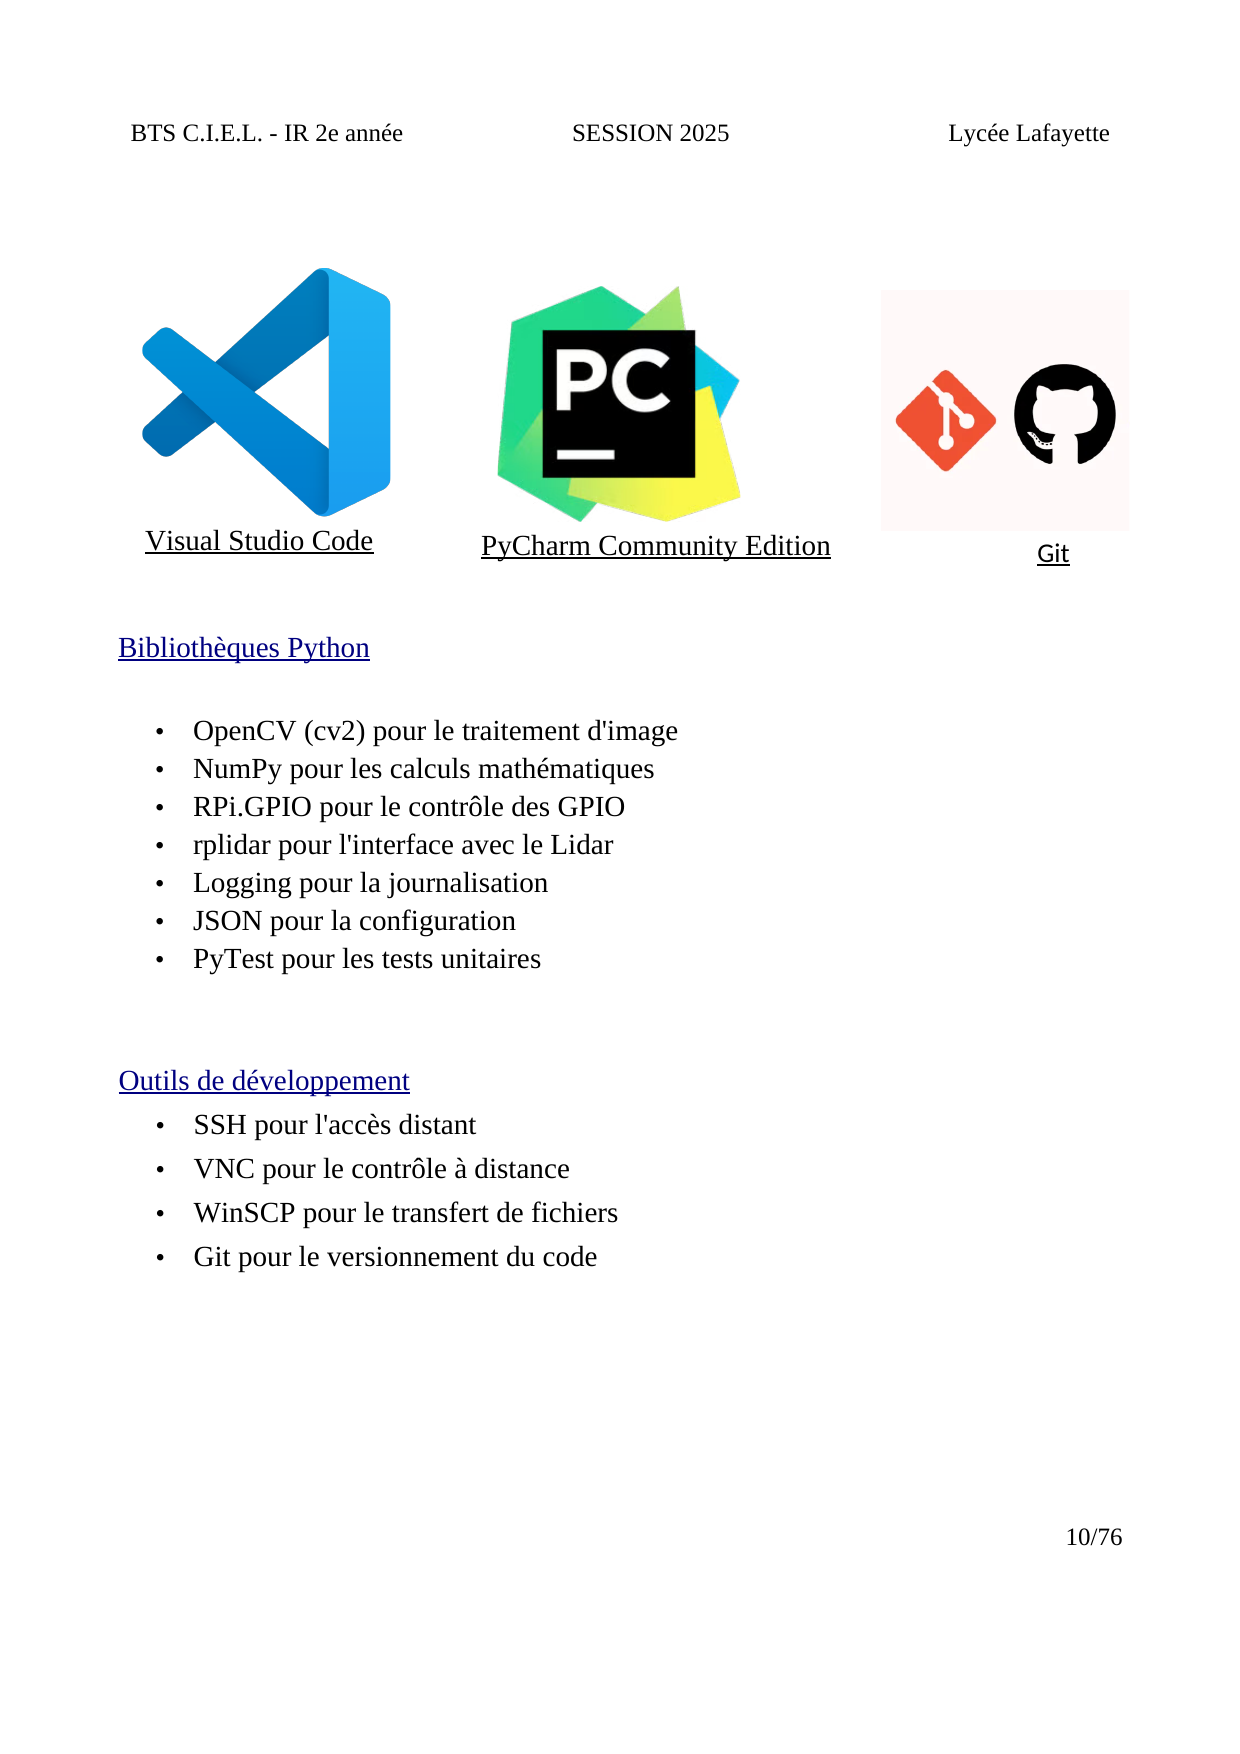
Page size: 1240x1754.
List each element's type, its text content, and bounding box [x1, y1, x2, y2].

list SSH pour l'accès distant [156, 1107, 1122, 1141]
list rplidar pour l'interface avec le Lidar [155, 827, 1122, 861]
picture [881, 290, 1130, 531]
list PyTest pour les tests unitaires [155, 941, 1122, 975]
text Bibliothèques Python [118, 630, 1122, 664]
list Git pour le versionnement du code [156, 1239, 1122, 1272]
list WinSCP pour le transfert de fichiers [156, 1195, 1122, 1228]
list RPi.GPIO pour le contrôle des GPIO [155, 789, 1122, 823]
picture [142, 268, 391, 517]
list NumPy pour les calculs mathématiques [155, 751, 1122, 785]
list Logging pour la journalisation [155, 865, 1122, 899]
text Outils de développement [118, 1063, 1122, 1097]
list JSON pour la configuration [155, 903, 1122, 937]
picture [497, 286, 741, 522]
list OpenCV (cv2) pour le traitement d'image [155, 713, 1122, 747]
list VNC pour le contrôle à distance [156, 1151, 1122, 1184]
